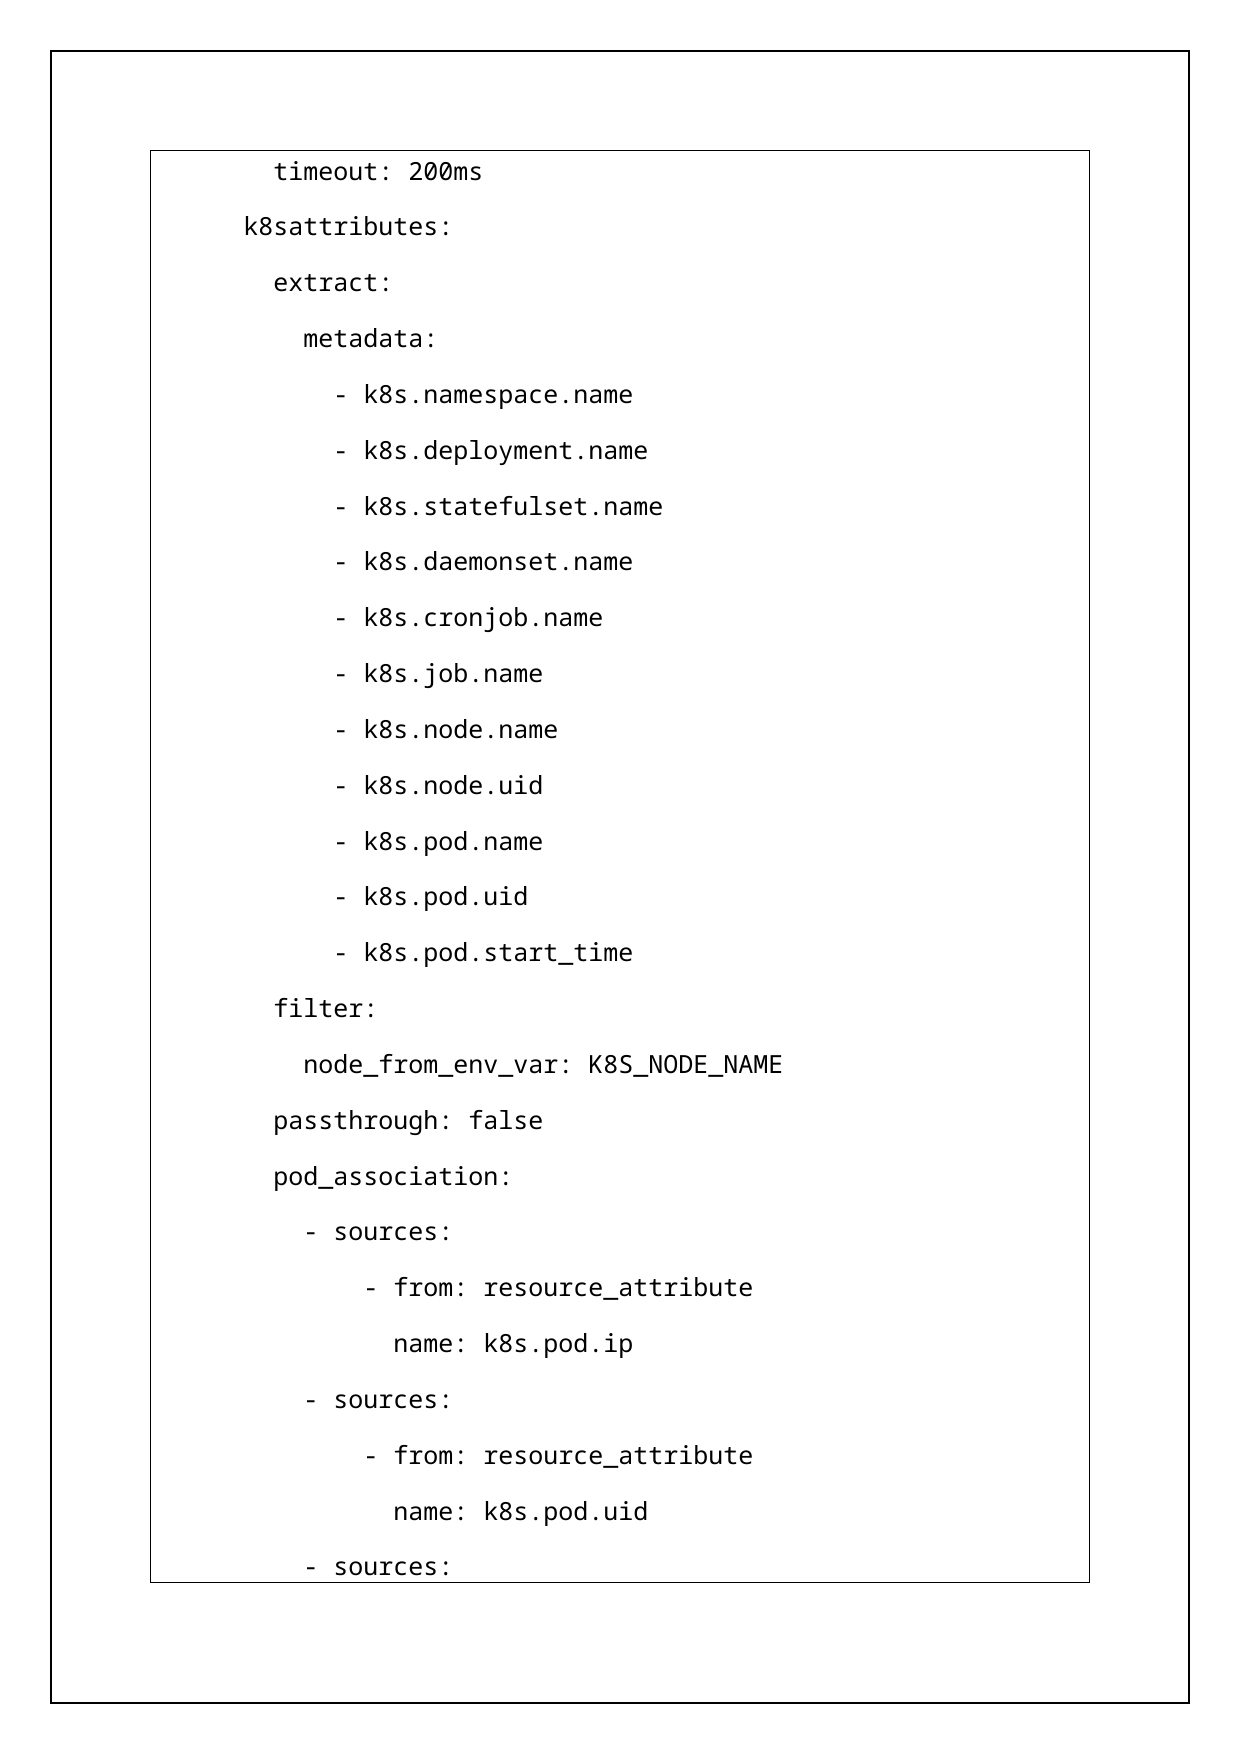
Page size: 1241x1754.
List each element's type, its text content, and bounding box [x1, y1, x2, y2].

text pod_association: [151, 1155, 1089, 1192]
text name: k8s.pod.uid [151, 1490, 1089, 1527]
text - k8s.daemonset.name [151, 541, 1089, 578]
text timeout: 200ms [151, 151, 1089, 187]
text - sources: [151, 1378, 1089, 1416]
text - sources: [151, 1546, 1089, 1582]
text metadata: [151, 317, 1089, 355]
text - from: resource_attribute [151, 1267, 1089, 1304]
text - k8s.pod.start_time [151, 932, 1089, 969]
text - from: resource_attribute [151, 1434, 1089, 1471]
text - k8s.namespace.name [151, 373, 1089, 411]
text - k8s.statefulset.name [151, 485, 1089, 522]
text - k8s.pod.uid [151, 876, 1089, 913]
text - k8s.pod.name [151, 820, 1089, 857]
text - sources: [151, 1211, 1089, 1248]
text extract: [151, 262, 1089, 299]
text - k8s.job.name [151, 652, 1089, 690]
text - k8s.node.uid [151, 764, 1089, 801]
text - k8s.cronjob.name [151, 597, 1089, 634]
text name: k8s.pod.ip [151, 1322, 1089, 1360]
text node_from_env_var: K8S_NODE_NAME [151, 1043, 1089, 1081]
text - k8s.node.name [151, 708, 1089, 746]
text k8sattributes: [151, 206, 1089, 243]
text passthrough: false [151, 1099, 1089, 1136]
text filter: [151, 987, 1089, 1025]
text - k8s.deployment.name [151, 429, 1089, 466]
